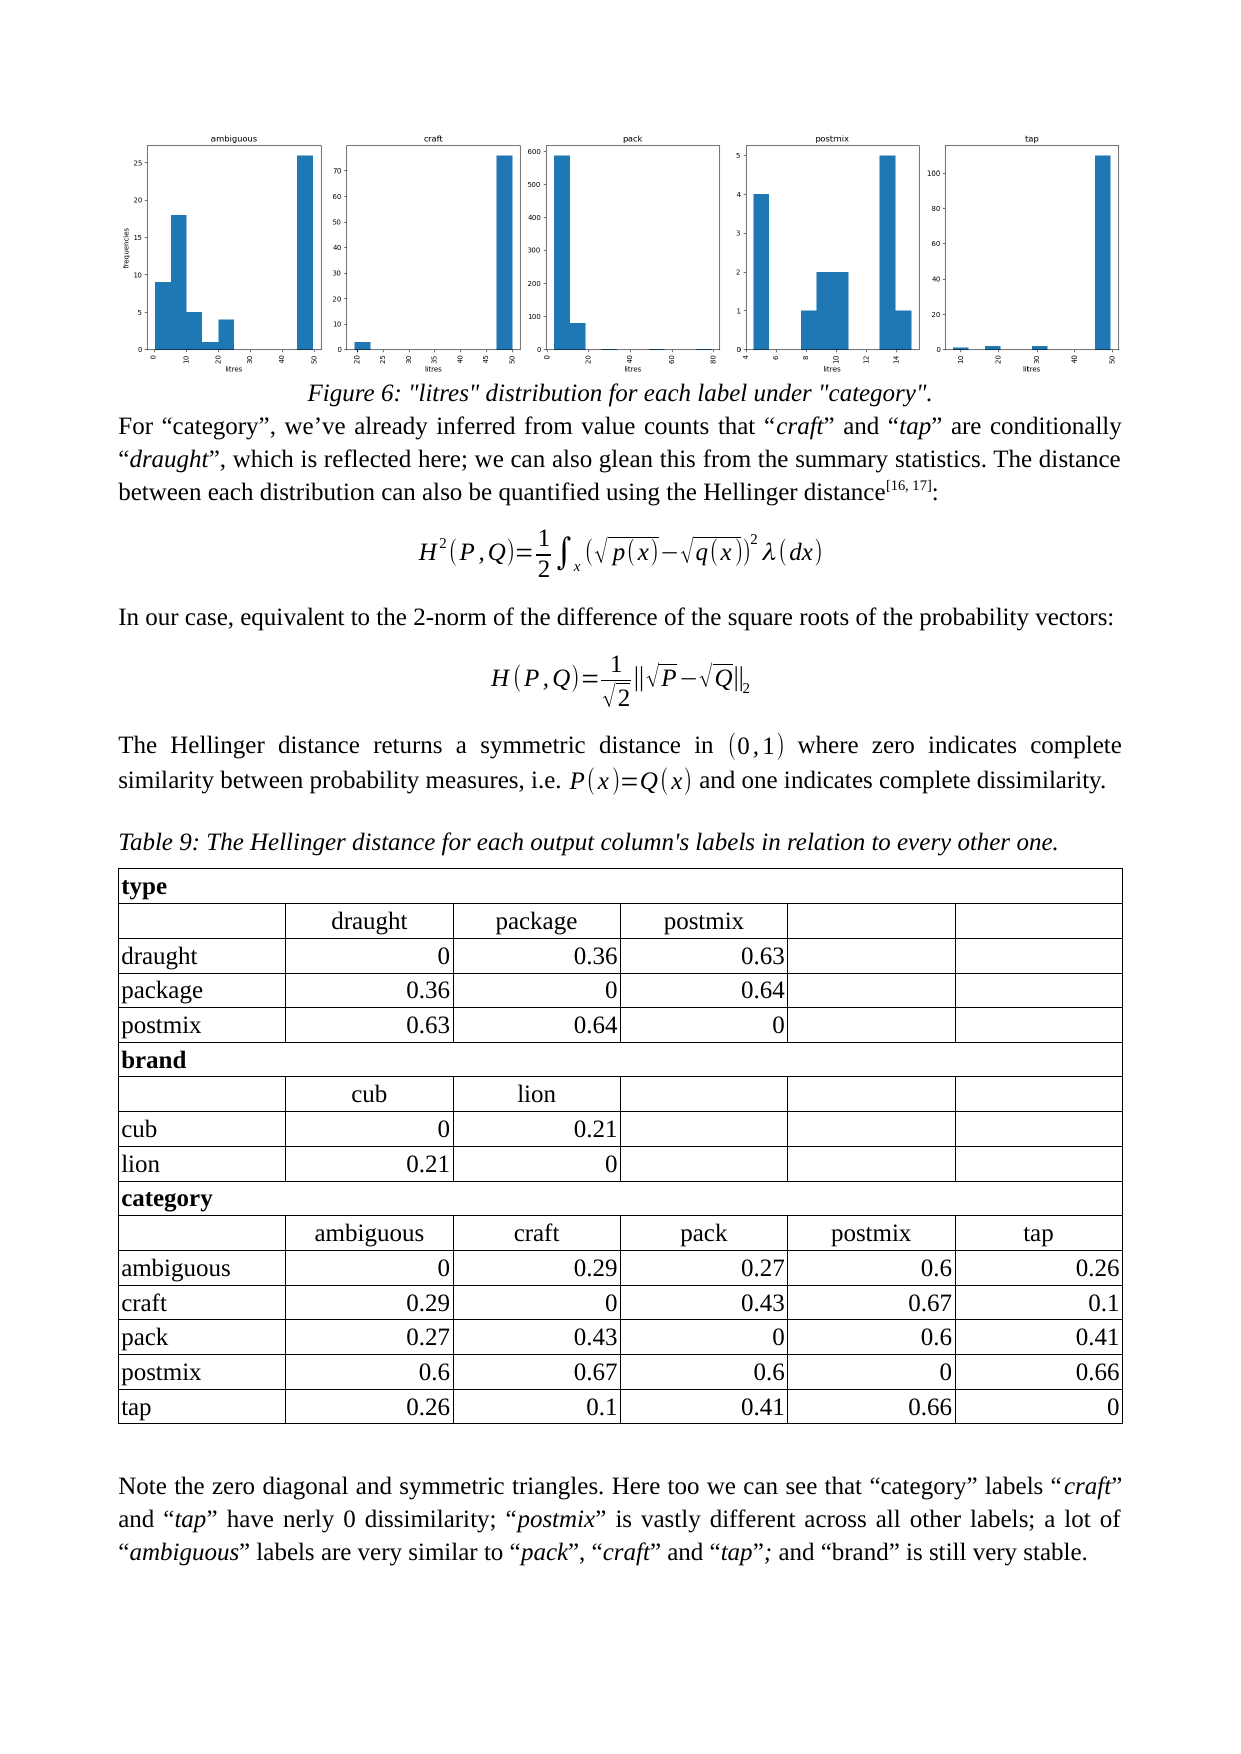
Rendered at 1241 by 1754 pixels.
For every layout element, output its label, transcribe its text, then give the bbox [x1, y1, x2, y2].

text For “category”, we’ve already inferred from value counts that “craft” and “tap” are conditionally “draught”, which is reflected here; we can also glean this from the summary statistics. The distance between each distribution can also be quantified using the Hellinger distance[16, 17]: [118, 407, 1122, 506]
table_cell 0.36 [286, 974, 453, 1007]
table_cell [119, 1216, 285, 1250]
table_cell 0.6 [788, 1251, 955, 1284]
table_cell 0 [286, 939, 453, 972]
table_cell draught [286, 904, 453, 938]
table_cell lion [454, 1077, 620, 1111]
table_cell 0.26 [956, 1251, 1122, 1284]
table_cell [119, 904, 285, 938]
table_cell 0.6 [788, 1320, 955, 1354]
table_cell 0.43 [454, 1320, 620, 1354]
table_cell 0.63 [286, 1008, 453, 1042]
table_cell 0.41 [621, 1390, 787, 1423]
table_cell package [119, 974, 285, 1007]
table_cell lion [119, 1147, 285, 1181]
table_cell 0 [454, 1147, 620, 1181]
table_cell postmix [119, 1008, 285, 1042]
table_cell [788, 1008, 955, 1042]
table_header type [119, 869, 1122, 903]
table_cell [788, 974, 955, 1007]
table_cell 0 [621, 1008, 787, 1042]
table_cell 0 [286, 1112, 453, 1146]
table_cell 0.36 [454, 939, 620, 972]
table_cell 0.64 [621, 974, 787, 1007]
table_cell 0.64 [454, 1008, 620, 1042]
table_cell 0 [956, 1390, 1122, 1423]
table_cell [956, 939, 1122, 972]
table_cell [956, 1008, 1122, 1042]
table_cell [956, 1112, 1122, 1146]
table_cell [956, 1147, 1122, 1181]
table_cell postmix [119, 1355, 285, 1389]
table_cell [621, 1077, 787, 1111]
table_cell 0.66 [788, 1390, 955, 1423]
table_cell tap [956, 1216, 1122, 1250]
table_cell 0.66 [956, 1355, 1122, 1389]
table_cell [788, 939, 955, 972]
table_cell [788, 1147, 955, 1181]
table_cell 0.41 [956, 1320, 1122, 1354]
table_cell 0.6 [621, 1355, 787, 1389]
table_cell 0 [621, 1320, 787, 1354]
table_cell 0.27 [621, 1251, 787, 1284]
table_cell [788, 904, 955, 938]
table_cell 0.67 [788, 1286, 955, 1319]
table_cell pack [621, 1216, 787, 1250]
table_cell [788, 1112, 955, 1146]
table_cell 0.1 [454, 1390, 620, 1423]
table_cell [621, 1112, 787, 1146]
text Table 9: The Hellinger distance for each output column's labels in relation to every other one. [118, 827, 1122, 856]
table_cell cub [286, 1077, 453, 1111]
table_cell cub [119, 1112, 285, 1146]
table_cell 0.27 [286, 1320, 453, 1354]
table_cell [956, 904, 1122, 938]
table_cell 0 [454, 1286, 620, 1319]
table_cell [788, 1077, 955, 1111]
text Note the zero diagonal and symmetric triangles. Here too we can see that “category” labels “craft” and “tap” have nerly 0 dissimilarity; “postmix” is vastly different across all other labels; a lot of “ambiguous” labels are very similar to “pack”, “craft” and “tap”; and “brand” is still very stable. [118, 1471, 1122, 1566]
table_cell 0.29 [286, 1286, 453, 1319]
table_cell tap [119, 1390, 285, 1423]
table_cell [621, 1147, 787, 1181]
text The Hellinger distance returns a symmetric distance in where zero indicates complete similarity between probability measures, i.e. and one indicates complete dissimilarity. [118, 730, 1122, 796]
table_cell 0 [788, 1355, 955, 1389]
table_cell 0.26 [286, 1390, 453, 1423]
table_cell 0.67 [454, 1355, 620, 1389]
table_cell 0 [286, 1251, 453, 1284]
picture [118, 130, 1123, 378]
table_cell postmix [788, 1216, 955, 1250]
table_cell 0.21 [286, 1147, 453, 1181]
table_cell category [119, 1182, 1122, 1215]
table_cell 0.63 [621, 939, 787, 972]
table_cell craft [454, 1216, 620, 1250]
table_cell 0.21 [454, 1112, 620, 1146]
table_cell [956, 974, 1122, 1007]
table_cell ambiguous [286, 1216, 453, 1250]
table_cell brand [119, 1043, 1122, 1076]
table_cell 0.29 [454, 1251, 620, 1284]
table_cell craft [119, 1286, 285, 1319]
table_cell pack [119, 1320, 285, 1354]
table_cell [956, 1077, 1122, 1111]
text In our case, equivalent to the 2-norm of the difference of the square roots of the probability vectors: [118, 602, 1122, 631]
table_cell postmix [621, 904, 787, 938]
text Figure 6: "litres" distribution for each label under "category". [118, 378, 1122, 407]
table_cell ambiguous [119, 1251, 285, 1284]
table_cell 0.6 [286, 1355, 453, 1389]
text [118, 118, 1122, 130]
table_cell 0 [454, 974, 620, 1007]
table_cell draught [119, 939, 285, 972]
table_cell package [454, 904, 620, 938]
table_cell [119, 1077, 285, 1111]
table_cell 0.43 [621, 1286, 787, 1319]
table_cell 0.1 [956, 1286, 1122, 1319]
